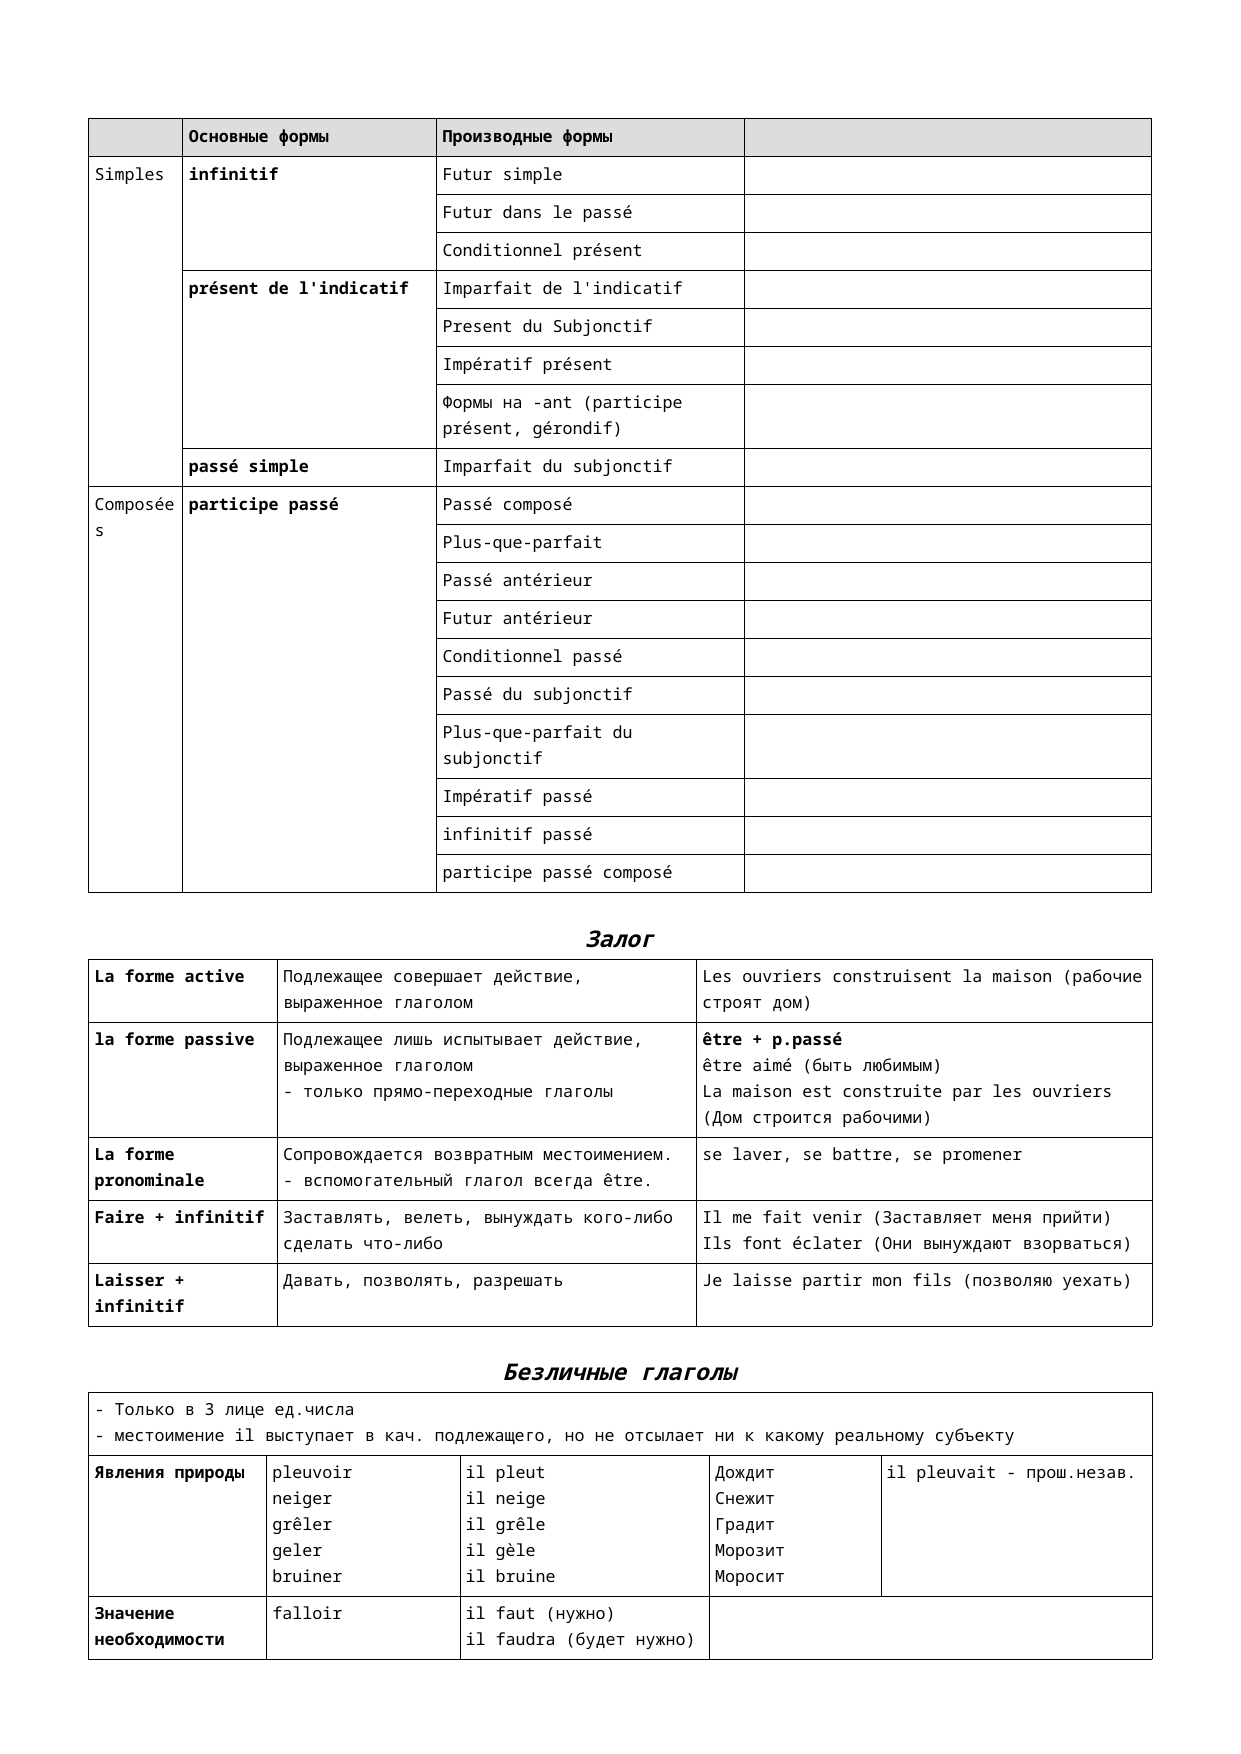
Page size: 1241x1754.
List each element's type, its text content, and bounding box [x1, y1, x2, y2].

table_cell Conditionnel passé [437, 639, 744, 676]
table_header Основные формы [183, 119, 436, 156]
table_header [745, 119, 1151, 156]
table_cell Impératif présent [437, 347, 744, 384]
table_cell [745, 157, 1151, 194]
table_cell Сопровождается возвратным местоимением. - вспомогательный глагол всегда être. [278, 1138, 696, 1200]
table_cell passé simple [183, 449, 436, 486]
table_cell Futur antérieur [437, 601, 744, 638]
table_header Les ouvriers construisent la maison (рабочие строят дом) [697, 960, 1152, 1022]
table_cell Passé du subjonctif [437, 677, 744, 714]
table_cell [745, 639, 1151, 676]
table_cell [745, 309, 1151, 346]
table_cell Заставлять, велеть, вынуждать кого-либо сделать что-либо [278, 1201, 696, 1263]
table_cell Явления природы [89, 1456, 266, 1596]
table_cell [745, 677, 1151, 714]
table_header - Только в 3 лице ед.числа - местоимение il выступает в кач. подлежащего, но не отсылает ни к какому реальному субъекту [89, 1393, 1152, 1455]
table_cell [745, 385, 1151, 448]
table_cell falloir [267, 1597, 460, 1659]
table_cell [710, 1597, 1152, 1659]
table_cell Plus-que-parfait du subjonctif [437, 715, 744, 778]
table_cell [745, 779, 1151, 816]
table_cell Значение необходимости [89, 1597, 266, 1659]
table_cell Il me fait venir (Заставляет меня прийти) Ils font éclater (Они вынуждают взорваться) [697, 1201, 1152, 1263]
table_cell se laver, se battre, se promener [697, 1138, 1152, 1200]
table_header La forme active [89, 960, 277, 1022]
table_header [89, 119, 182, 156]
table_cell Je laisse partir mon fils (позволяю уехать) [697, 1264, 1152, 1326]
table_cell infinitif passé [437, 817, 744, 854]
table_cell [745, 525, 1151, 562]
table_cell [745, 601, 1151, 638]
table_header Производные формы [437, 119, 744, 156]
table_cell [745, 347, 1151, 384]
table_cell Подлежащее лишь испытывает действие, выраженное глаголом - только прямо-переходные глаголы [278, 1023, 696, 1137]
table_cell Futur simple [437, 157, 744, 194]
table_cell il faut (нужно) il faudra (будет нужно) [461, 1597, 709, 1659]
table_cell pleuvoir neiger grêler geler bruiner [267, 1456, 460, 1596]
text Залог [88, 923, 1152, 954]
table_cell La forme pronominale [89, 1138, 277, 1200]
table_cell Impératif passé [437, 779, 744, 816]
table_cell être + p.passé être aimé (быть любимым) La maison est construite par les ouvriers (Дом строится рабочими) [697, 1023, 1152, 1137]
table_cell Давать, позволять, разрешать [278, 1264, 696, 1326]
table_cell [745, 855, 1151, 892]
table_cell Формы на -ant (participe présent, gérondif) [437, 385, 744, 448]
table_cell [745, 715, 1151, 778]
table_cell la forme passive [89, 1023, 277, 1137]
table_cell Дождит Снежит Градит Морозит Моросит [710, 1456, 881, 1596]
table_cell [745, 271, 1151, 308]
table_cell Faire + infinitif [89, 1201, 277, 1263]
table_cell [745, 563, 1151, 600]
table_cell infinitif [183, 157, 436, 270]
text Безличные глаголы [88, 1356, 1152, 1387]
table_cell il pleuvait - прош.незав. [882, 1456, 1152, 1596]
table_cell Imparfait du subjonctif [437, 449, 744, 486]
table_cell Simples [89, 157, 182, 486]
table_cell [745, 817, 1151, 854]
table_cell Composées [89, 487, 182, 892]
table_cell [745, 233, 1151, 270]
table_cell [745, 195, 1151, 232]
table_cell Present du Subjonctif [437, 309, 744, 346]
table_cell [745, 487, 1151, 524]
table_cell présent de l'indicatif [183, 271, 436, 448]
table_cell il pleut il neige il grêle il gèle il bruine [461, 1456, 709, 1596]
table_cell Plus-que-parfait [437, 525, 744, 562]
table_cell Laisser + infinitif [89, 1264, 277, 1326]
table_cell Conditionnel présent [437, 233, 744, 270]
table_cell Passé composé [437, 487, 744, 524]
table_cell Imparfait de l'indicatif [437, 271, 744, 308]
table_header Подлежащее совершает действие, выраженное глаголом [278, 960, 696, 1022]
table_cell participe passé [183, 487, 436, 892]
table_cell [745, 449, 1151, 486]
table_cell Futur dans le passé [437, 195, 744, 232]
table_cell Passé antérieur [437, 563, 744, 600]
table_cell participe passé composé [437, 855, 744, 892]
